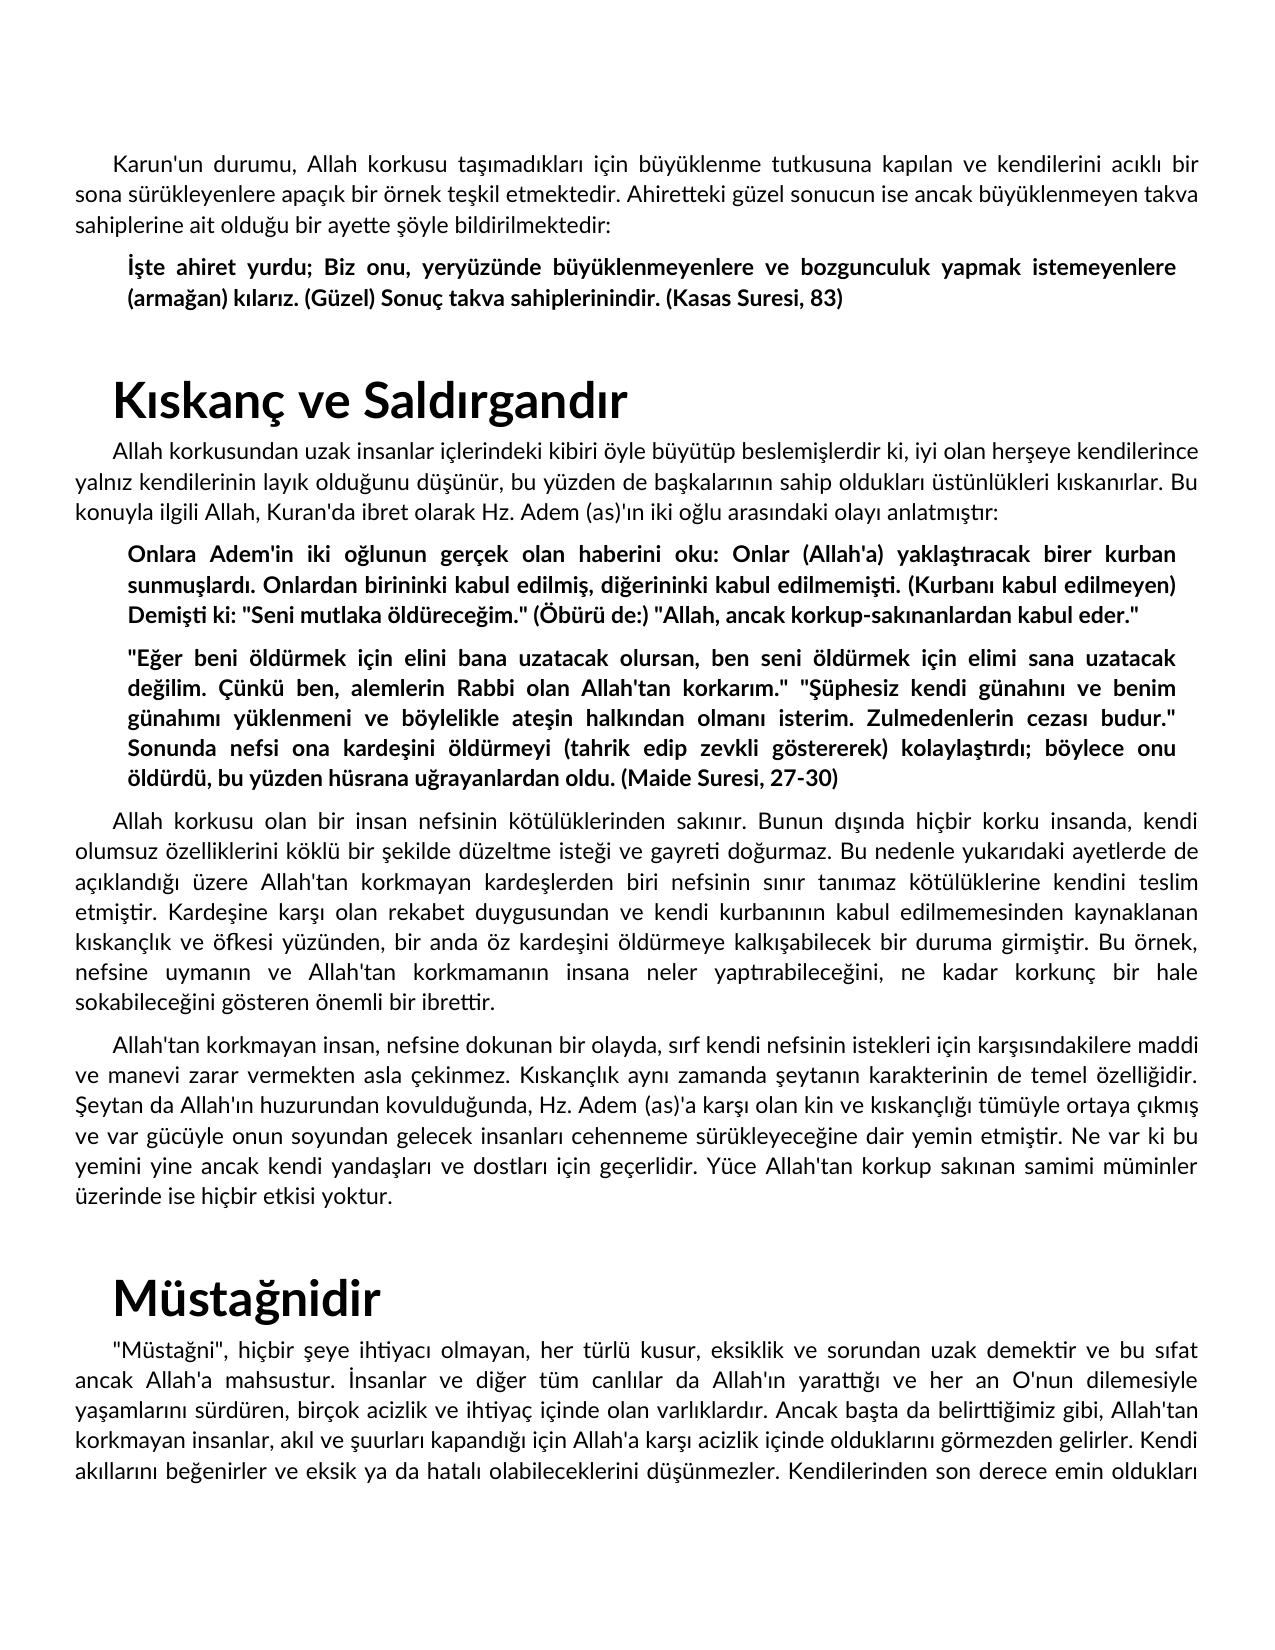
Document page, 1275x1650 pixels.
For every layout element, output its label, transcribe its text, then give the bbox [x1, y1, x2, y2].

text "Eğer beni öldürmek için elini bana uzatacak olursan, ben seni öldürmek için elimi sana uzatacak değilim. Çünkü ben, alemlerin Rabbi olan Allah'tan korkarım." "Şüphesiz kendi günahını ve benim günahımı yüklenmeni ve böylelikle ateşin halkından olmanı isterim. Zulmedenlerin cezası budur." Sonunda nefsi ona kardeşini öldürmeyi (tahrik edip zevkli göstererek) kolaylaştırdı; böylece onu öldürdü, bu yüzden hüsrana uğrayanlardan oldu. (Maide Suresi, 27-30) [127, 643, 1177, 792]
text Allah korkusundan uzak insanlar içlerindeki kibiri öyle büyütüp beslemişlerdir ki, iyi olan herşeye kendilerince yalnız kendilerinin layık olduğunu düşünür, bu yüzden de başkalarının sahip oldukları üstünlükleri kıskanırlar. Bu konuyla ilgili Allah, Kuran'da ibret olarak Hz. Adem (as)'ın iki oğlu arasındaki olayı anlatmıştır: [75, 437, 1200, 525]
text "Müstağni", hiçbir şeye ihtiyacı olmayan, her türlü kusur, eksiklik ve sorundan uzak demektir ve bu sıfat ancak Allah'a mahsustur. İnsanlar ve diğer tüm canlılar da Allah'ın yarattığı ve her an O'nun dilemesiyle yaşamlarını sürdüren, birçok acizlik ve ihtiyaç içinde olan varlıklardır. Ancak başta da belirttiğimiz gibi, Allah'tan korkmayan insanlar, akıl ve şuurları kapandığı için Allah'a karşı acizlik içinde olduklarını görmezden gelirler. Kendi akıllarını beğenirler ve eksik ya da hatalı olabileceklerini düşünmezler. Kendilerinden son derece emin oldukları [75, 1336, 1200, 1484]
text Onlara Adem'in iki oğlunun gerçek olan haberini oku: Onlar (Allah'a) yaklaştıracak birer kurban sunmuşlardı. Onlardan birininki kabul edilmiş, diğerininki kabul edilmemişti. (Kurbanı kabul edilmeyen) Demişti ki: "Seni mutlaka öldüreceğim." (Öbürü de:) "Allah, ancak korkup-sakınanlardan kabul eder." [127, 540, 1177, 628]
text Allah korkusu olan bir insan nefsinin kötülüklerinden sakınır. Bunun dışında hiçbir korku insanda, kendi olumsuz özelliklerini köklü bir şekilde düzeltme isteği ve gayreti doğurmaz. Bu nedenle yukarıdaki ayetlerde de açıklandığı üzere Allah'tan korkmayan kardeşlerden biri nefsinin sınır tanımaz kötülüklerine kendini teslim etmiştir. Kardeşine karşı olan rekabet duygusundan ve kendi kurbanının kabul edilmemesinden kaynaklanan kıskançlık ve öfkesi yüzünden, bir anda öz kardeşini öldürmeye kalkışabilecek bir duruma girmiştir. Bu örnek, nefsine uymanın ve Allah'tan korkmamanın insana neler yaptırabileceğini, ne kadar korkunç bir hale sokabileceğini gösteren önemli bir ibrettir. [75, 807, 1200, 1016]
subtitle Kıskanç ve Saldırgandır [112, 369, 1200, 429]
subtitle Müstağnidir [112, 1267, 1200, 1327]
text Karun'un durumu, Allah korkusu taşımadıkları için büyüklenme tutkusuna kapılan ve kendilerini acıklı bir sona sürükleyenlere apaçık bir örnek teşkil etmektedir. Ahiretteki güzel sonucun ise ancak büyüklenmeyen takva sahiplerine ait olduğu bir ayette şöyle bildirilmektedir: [75, 150, 1200, 238]
text Allah'tan korkmayan insan, nefsine dokunan bir olayda, sırf kendi nefsinin istekleri için karşısındakilere maddi ve manevi zarar vermekten asla çekinmez. Kıskançlık aynı zamanda şeytanın karakterinin de temel özelliğidir. Şeytan da Allah'ın huzurundan kovulduğunda, Hz. Adem (as)'a karşı olan kin ve kıskançlığı tümüyle ortaya çıkmış ve var gücüyle onun soyundan gelecek insanları cehenneme sürükleyeceğine dair yemin etmiştir. Ne var ki bu yemini yine ancak kendi yandaşları ve dostları için geçerlidir. Yüce Allah'tan korkup sakınan samimi müminler üzerinde ise hiçbir etkisi yoktur. [75, 1031, 1200, 1209]
text İşte ahiret yurdu; Biz onu, yeryüzünde büyüklenmeyenlere ve bozgunculuk yapmak istemeyenlere (armağan) kılarız. (Güzel) Sonuç takva sahiplerinindir. (Kasas Suresi, 83) [127, 253, 1177, 311]
